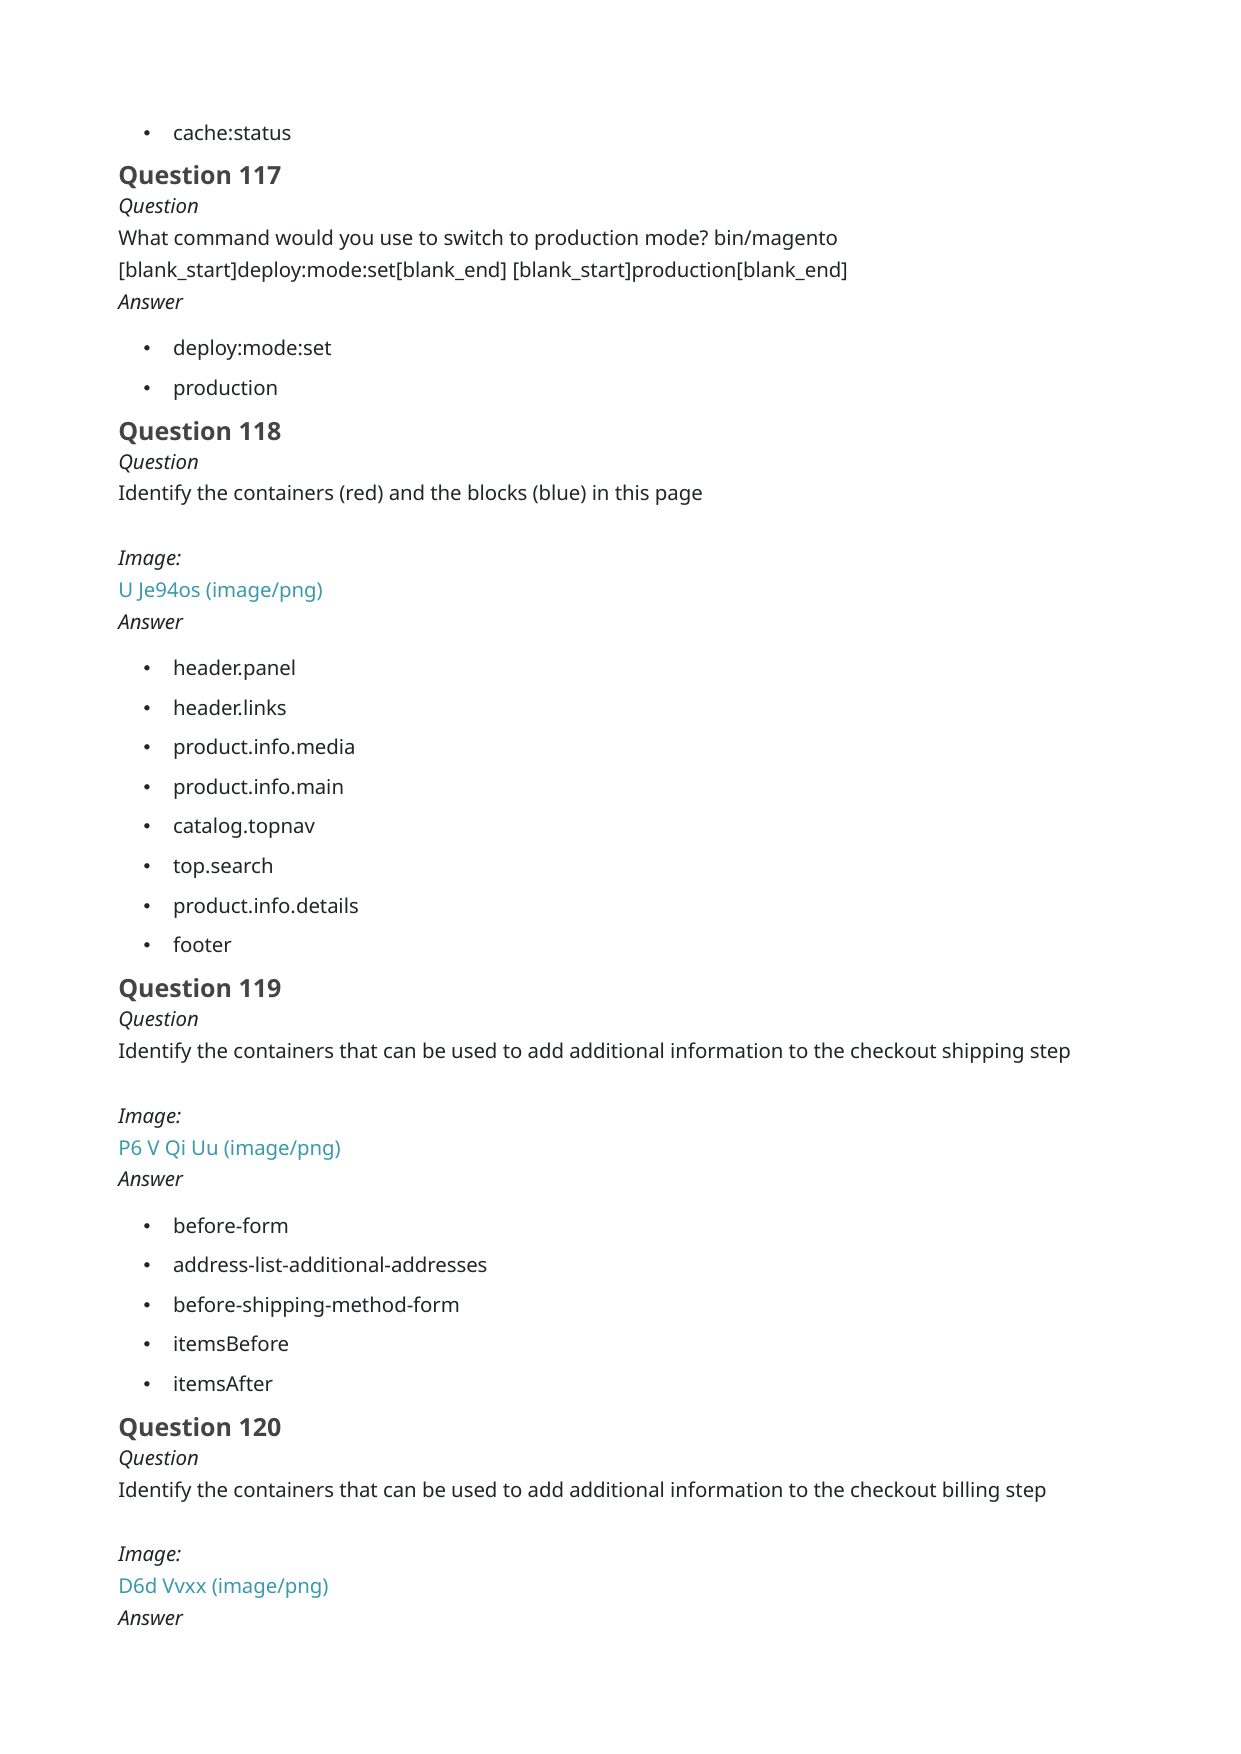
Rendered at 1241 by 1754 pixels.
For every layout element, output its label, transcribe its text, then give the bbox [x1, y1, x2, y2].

text Identify the containers that can be used to add additional information to the checkout shipping step [118, 1037, 1122, 1064]
text Image: [118, 1540, 1122, 1568]
text Question [118, 192, 1122, 220]
subtitle Question 119 [118, 970, 1122, 1005]
text Identify the containers (red) and the blocks (blue) in this page [118, 479, 1122, 507]
subtitle Question 120 [118, 1409, 1122, 1443]
text Answer [118, 1165, 1122, 1193]
list header.panel [143, 654, 1122, 681]
text What command would you use to switch to production mode? bin/magento [blank_start]deploy:mode:set[blank_end] [blank_start]production[blank_end] [118, 224, 1122, 283]
list before-form [143, 1211, 1122, 1239]
text P6 V Qi Uu (image/png) [118, 1133, 1122, 1161]
list header.links [143, 693, 1122, 721]
list itemsBefore [143, 1330, 1122, 1358]
list production [143, 373, 1122, 401]
list product.info.details [143, 891, 1122, 919]
list address-list-additional-addresses [143, 1251, 1122, 1278]
text U Je94os (image/png) [118, 576, 1122, 603]
list footer [143, 931, 1122, 958]
text Question [118, 447, 1122, 475]
text Identify the containers that can be used to add additional information to the checkout billing step [118, 1475, 1122, 1503]
text Question [118, 1005, 1122, 1032]
list before-shipping-method-form [143, 1290, 1122, 1318]
text D6d Vvxx (image/png) [118, 1572, 1122, 1599]
text Answer [118, 287, 1122, 315]
list product.info.main [143, 772, 1122, 800]
text Answer [118, 1604, 1122, 1631]
text Answer [118, 607, 1122, 635]
list product.info.media [143, 733, 1122, 761]
list deploy:mode:set [143, 334, 1122, 361]
list top.search [143, 852, 1122, 879]
list catalog.topnav [143, 812, 1122, 840]
subtitle Question 117 [118, 158, 1122, 192]
text Image: [118, 1101, 1122, 1129]
text Image: [118, 544, 1122, 572]
list cache:status [143, 118, 1122, 146]
list itemsAfter [143, 1369, 1122, 1397]
text Question [118, 1443, 1122, 1471]
subtitle Question 118 [118, 413, 1122, 447]
